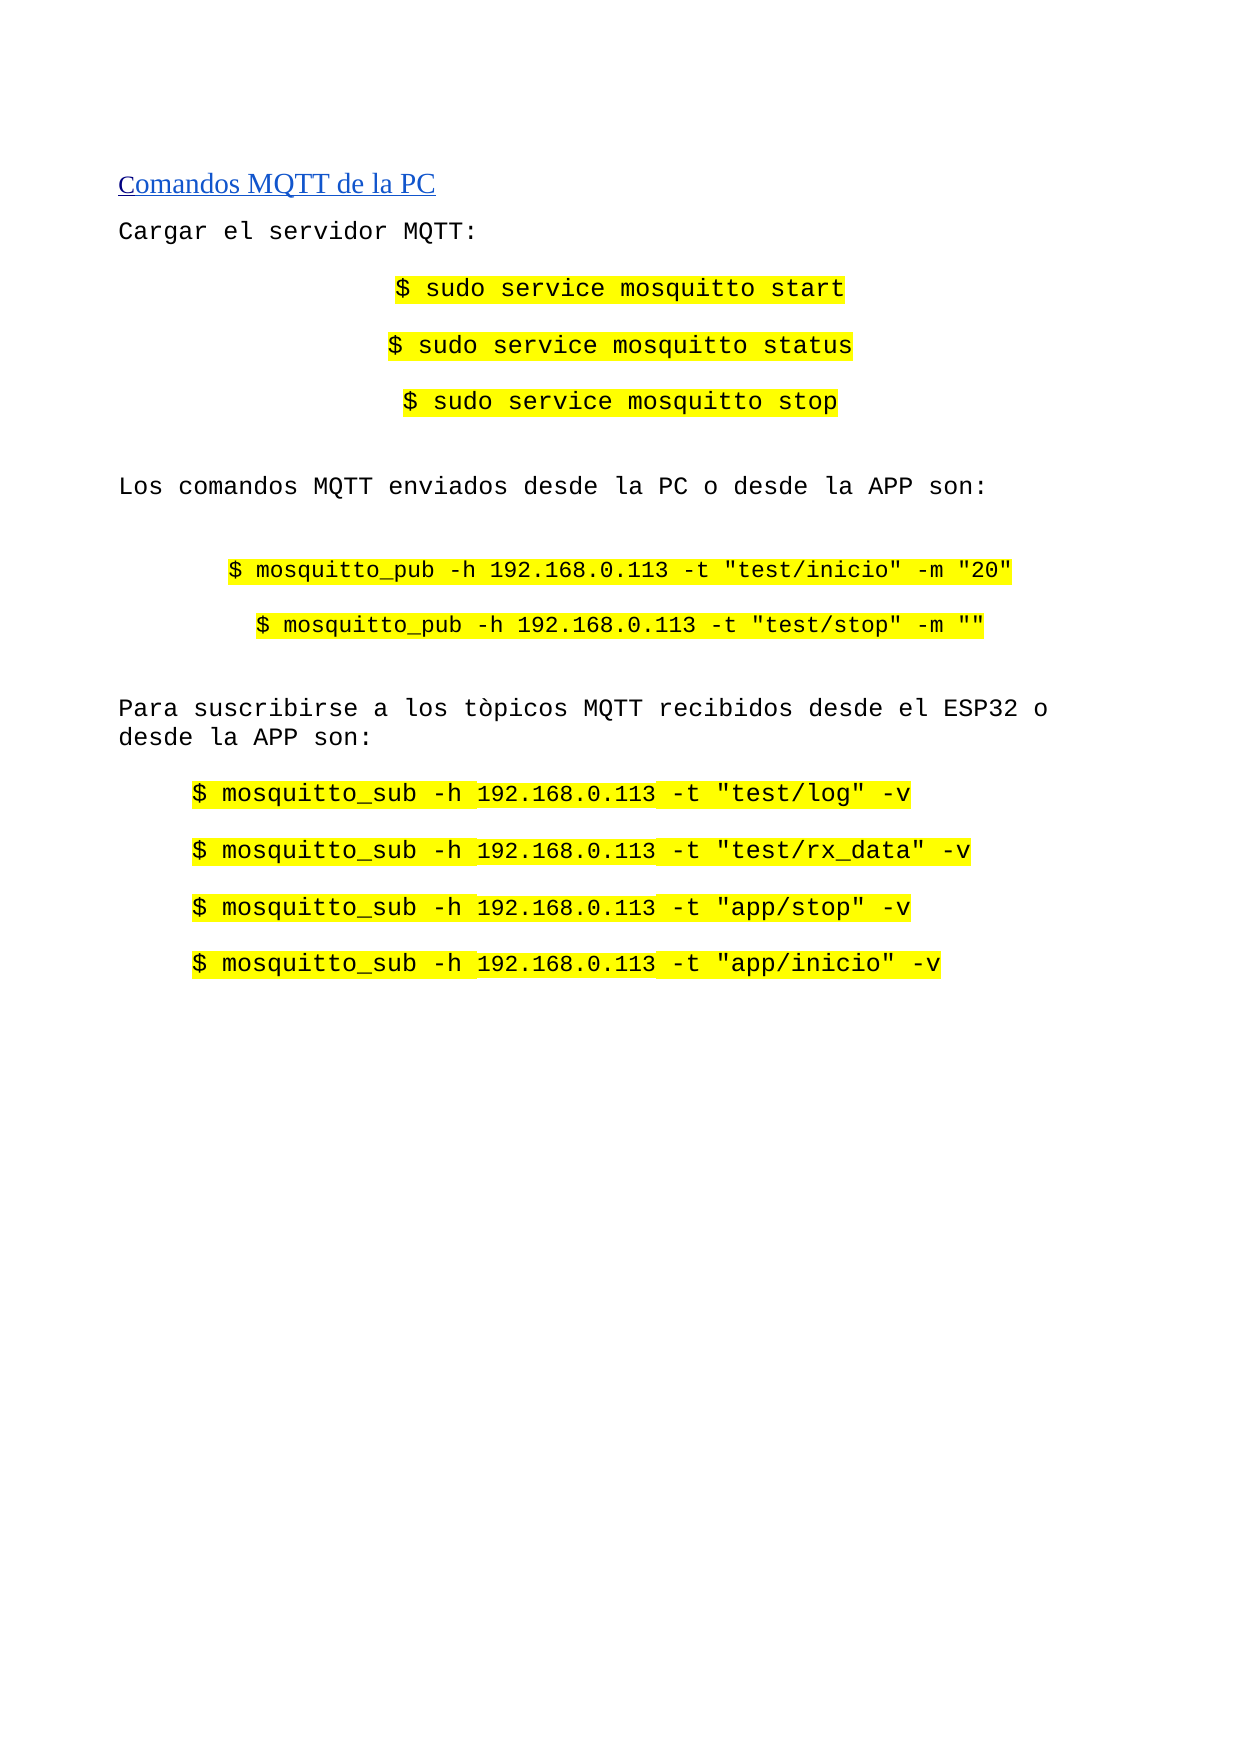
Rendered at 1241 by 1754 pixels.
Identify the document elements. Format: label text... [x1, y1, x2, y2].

text $ mosquitto_pub -h 192.168.0.113 -t "test/stop" -m "" [118, 613, 1122, 639]
list $ mosquitto_sub -h 192.168.0.113 -t "test/rx_data" -v [118, 837, 1122, 866]
text $ sudo service mosquitto start [118, 276, 1122, 304]
text Los comandos MQTT enviados desde la PC o desde la APP son: [118, 474, 1122, 502]
list $ mosquitto_sub -h 192.168.0.113 -t "app/inicio" -v [118, 951, 1122, 979]
list $ mosquitto_sub -h 192.168.0.113 -t "app/stop" -v [118, 894, 1122, 922]
text $ sudo service mosquitto status [118, 332, 1122, 361]
list $ mosquitto_sub -h 192.168.0.113 -t "test/log" -v [118, 781, 1122, 809]
text $ sudo service mosquitto stop [118, 389, 1122, 417]
text $ mosquitto_pub -h 192.168.0.113 -t "test/inicio" -m "20" [118, 559, 1122, 585]
text Comandos MQTT de la PC [118, 166, 1122, 199]
text Para suscribirse a los tòpicos MQTT recibidos desde el ESP32 o desde la APP son: [118, 696, 1122, 752]
text Cargar el servidor MQTT: [118, 219, 1122, 247]
